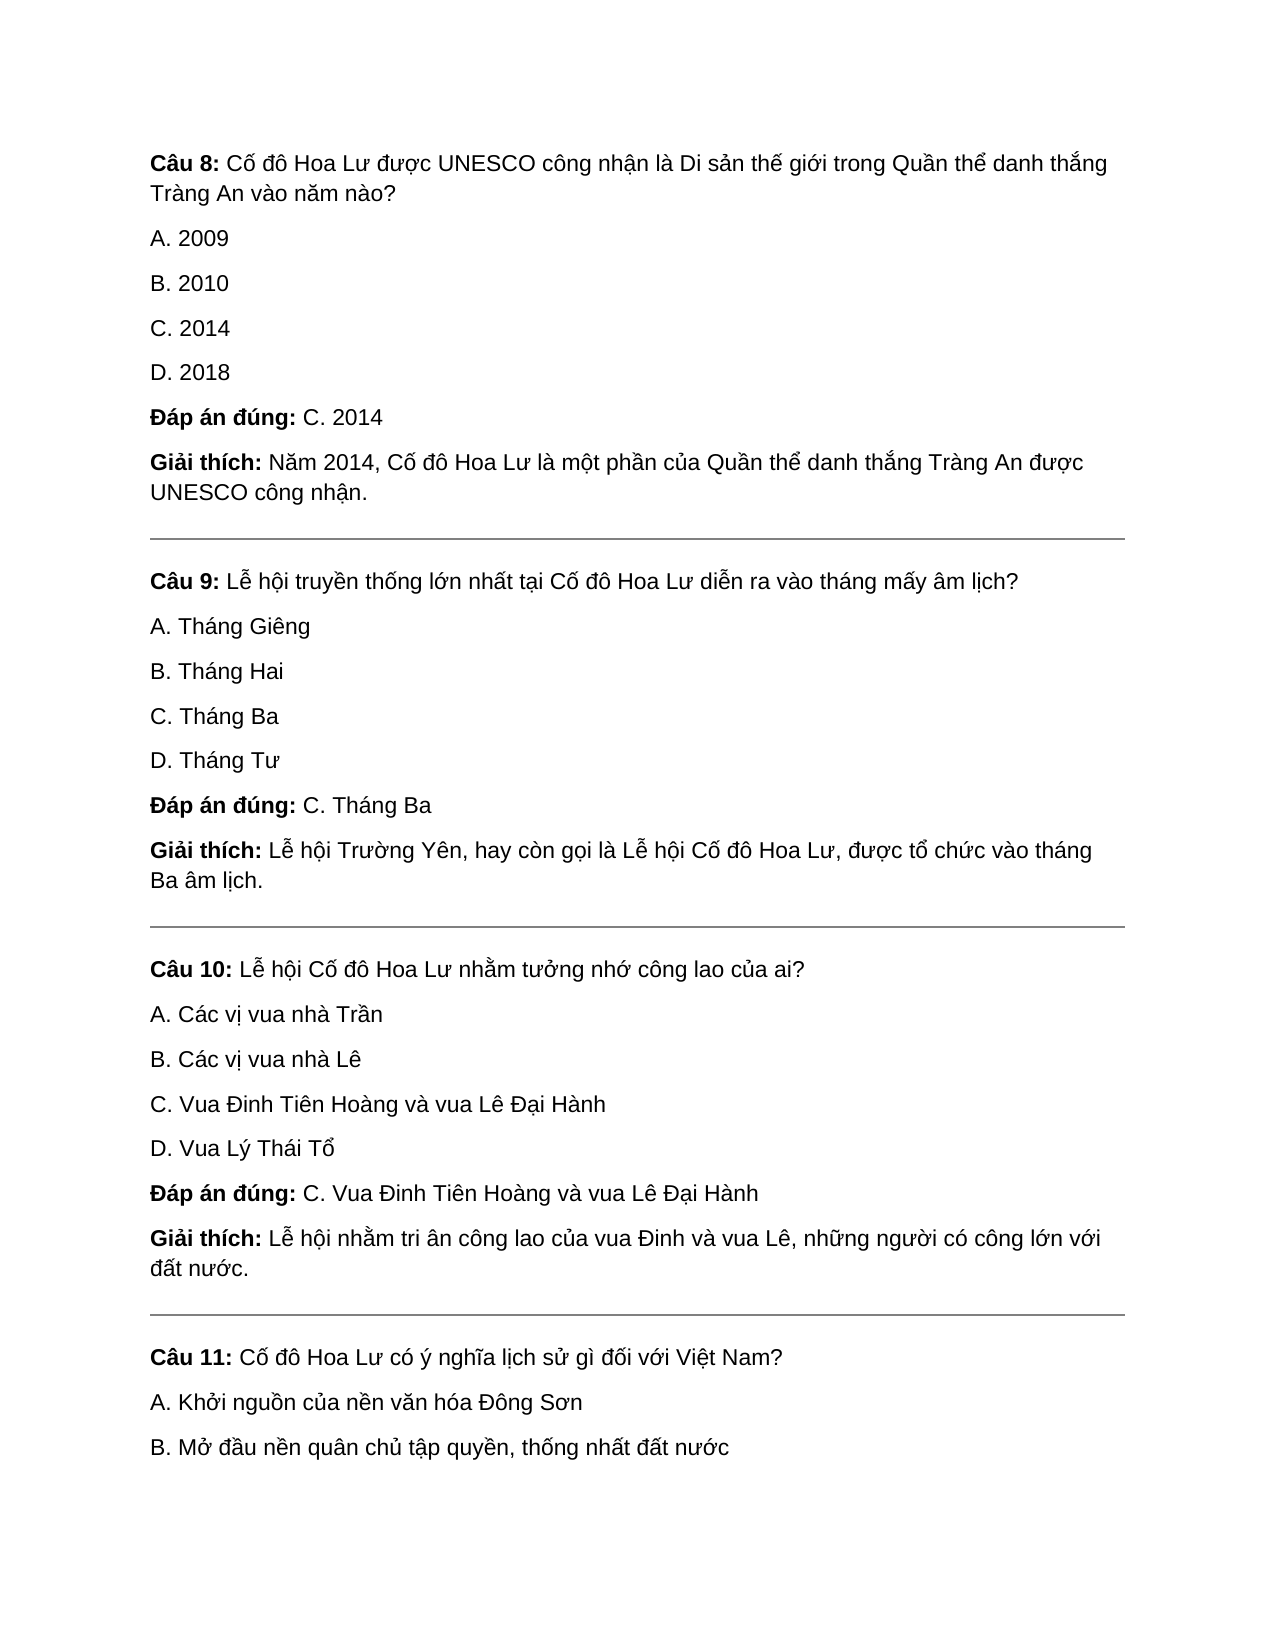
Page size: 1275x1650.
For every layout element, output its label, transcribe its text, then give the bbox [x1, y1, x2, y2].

text A. Khởi nguồn của nền văn hóa Đông Sơn [150, 1389, 1125, 1415]
text B. 2010 [150, 270, 1125, 296]
text B. Mở đầu nền quân chủ tập quyền, thống nhất đất nước [150, 1434, 1125, 1460]
text D. Vua Lý Thái Tổ [150, 1135, 1125, 1162]
text D. Tháng Tư [150, 747, 1125, 774]
text Giải thích: Lễ hội Trường Yên, hay còn gọi là Lễ hội Cố đô Hoa Lư, được tổ chức vào tháng Ba âm lịch. [150, 837, 1125, 893]
text Câu 9: Lễ hội truyền thống lớn nhất tại Cố đô Hoa Lư diễn ra vào tháng mấy âm lịch? [150, 568, 1125, 594]
text Câu 10: Lễ hội Cố đô Hoa Lư nhằm tưởng nhớ công lao của ai? [150, 956, 1125, 983]
text Giải thích: Năm 2014, Cố đô Hoa Lư là một phần của Quần thể danh thắng Tràng An được UNESCO công nhận. [150, 449, 1125, 506]
text C. 2014 [150, 314, 1125, 341]
text Đáp án đúng: C. Vua Đinh Tiên Hoàng và vua Lê Đại Hành [150, 1180, 1125, 1207]
text A. Tháng Giêng [150, 613, 1125, 639]
text A. Các vị vua nhà Trần [150, 1001, 1125, 1027]
text Câu 8: Cố đô Hoa Lư được UNESCO công nhận là Di sản thế giới trong Quần thể danh thắng Tràng An vào năm nào? [150, 150, 1125, 207]
text Giải thích: Lễ hội nhằm tri ân công lao của vua Đinh và vua Lê, những người có công lớn với đất nước. [150, 1225, 1125, 1282]
text B. Tháng Hai [150, 658, 1125, 684]
text C. Tháng Ba [150, 703, 1125, 729]
text A. 2009 [150, 225, 1125, 251]
text D. 2018 [150, 359, 1125, 386]
text Đáp án đúng: C. Tháng Ba [150, 792, 1125, 818]
text C. Vua Đinh Tiên Hoàng và vua Lê Đại Hành [150, 1091, 1125, 1117]
text B. Các vị vua nhà Lê [150, 1046, 1125, 1072]
text Đáp án đúng: C. 2014 [150, 404, 1125, 431]
text Câu 11: Cố đô Hoa Lư có ý nghĩa lịch sử gì đối với Việt Nam? [150, 1344, 1125, 1371]
